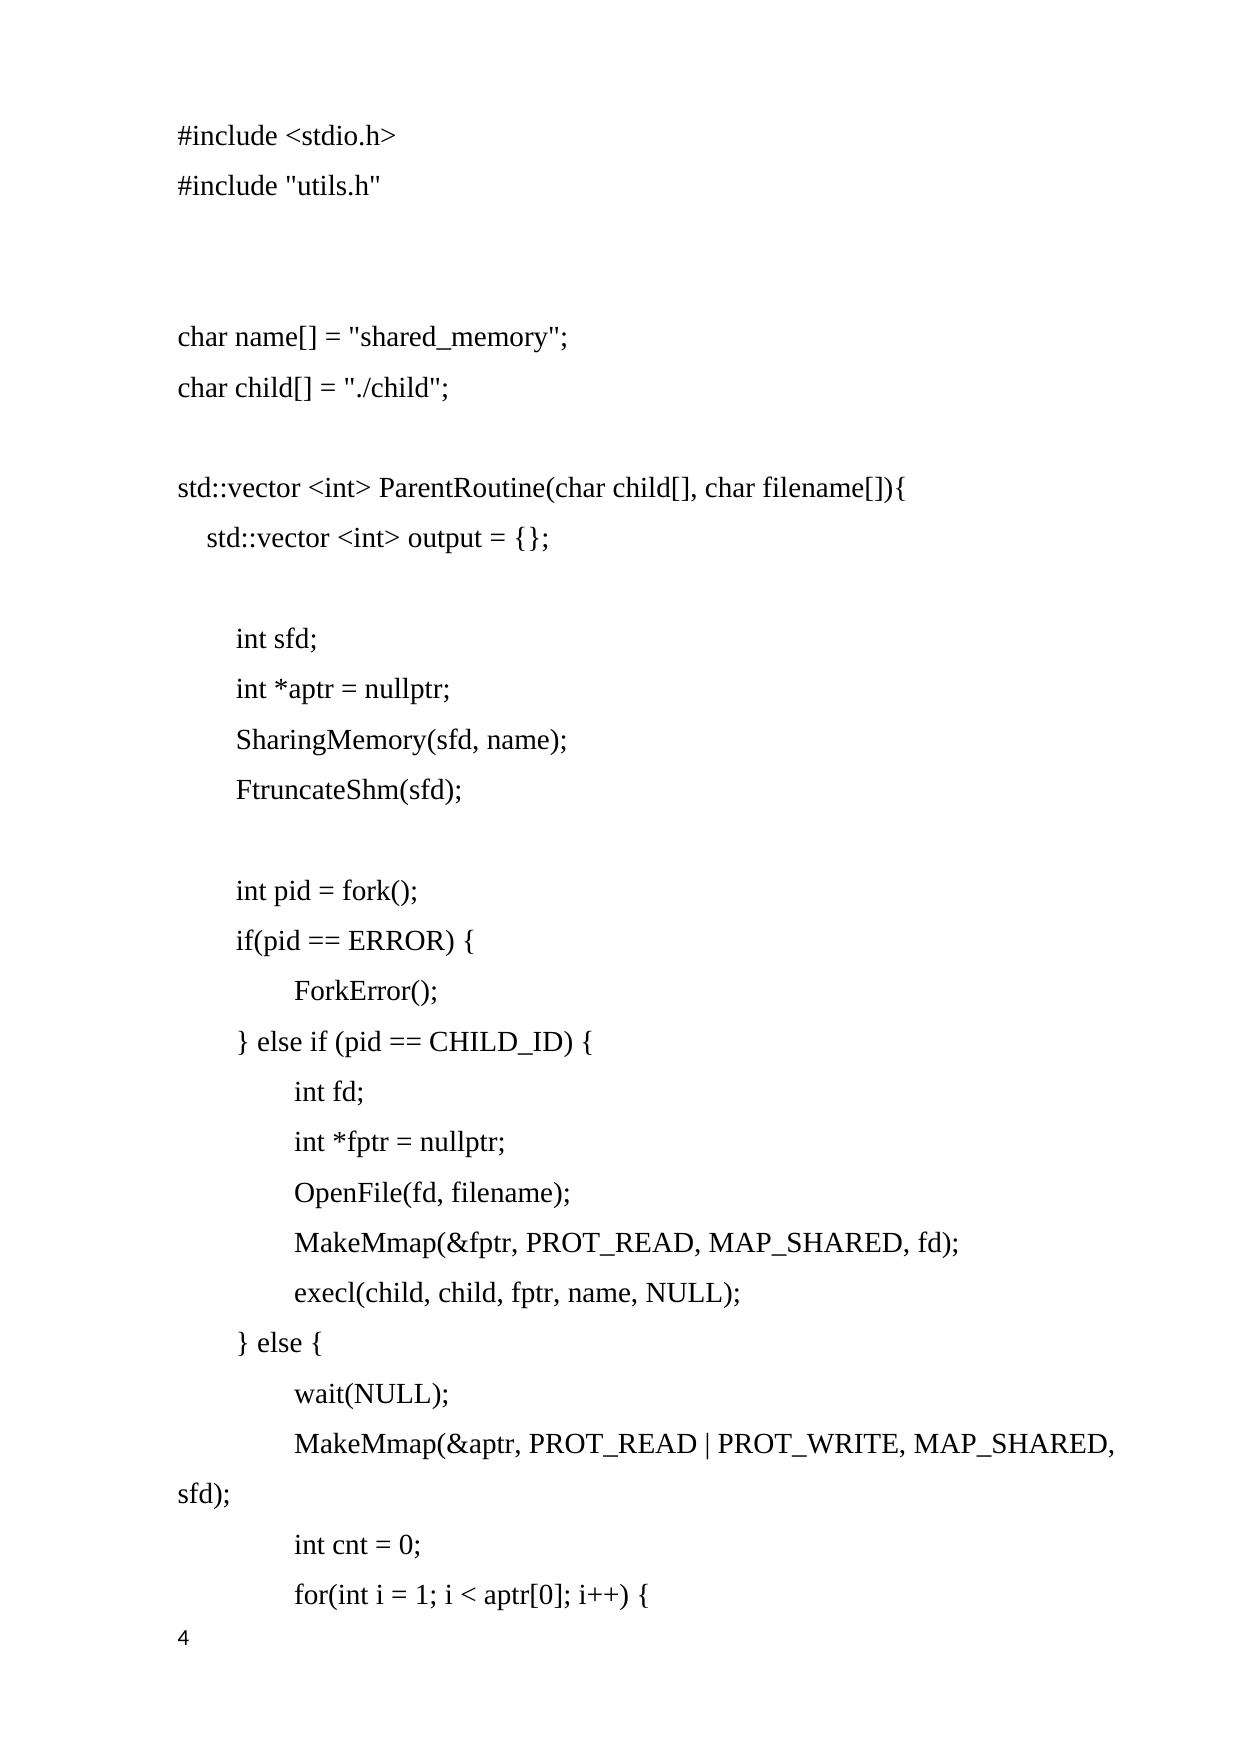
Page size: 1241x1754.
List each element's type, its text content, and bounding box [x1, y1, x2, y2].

text SharingMemory(sfd, name); [177, 722, 1152, 755]
text #include "utils.h" [177, 168, 1152, 202]
text } else { [177, 1326, 1152, 1359]
text int *aptr = nullptr; [177, 672, 1152, 705]
text execl(child, child, fptr, name, NULL); [177, 1275, 1152, 1309]
text if(pid == ERROR) { [177, 923, 1152, 957]
text for(int i = 1; i < aptr[0]; i++) { [177, 1577, 1152, 1611]
text std::vector <int> output = {}; [177, 521, 1152, 554]
text } else if (pid == CHILD_ID) { [177, 1024, 1152, 1057]
text int pid = fork(); [177, 873, 1152, 906]
text OpenFile(fd, filename); [177, 1175, 1152, 1208]
text char name[] = "shared_memory"; [177, 319, 1152, 353]
text wait(NULL); [177, 1376, 1152, 1409]
text int cnt = 0; [177, 1527, 1152, 1560]
text #include <stdio.h> [177, 118, 1152, 152]
text int fd; [177, 1074, 1152, 1108]
text char child[] = "./child"; [177, 370, 1152, 403]
text ForkError(); [177, 973, 1152, 1007]
text MakeMmap(&aptr, PROT_READ | PROT_WRITE, MAP_SHARED, sfd); [177, 1426, 1152, 1510]
text FtruncateShm(sfd); [177, 772, 1152, 806]
text int *fptr = nullptr; [177, 1124, 1152, 1158]
text int sfd; [177, 621, 1152, 655]
text std::vector <int> ParentRoutine(char child[], char filename[]){ [177, 470, 1152, 504]
text MakeMmap(&fptr, PROT_READ, MAP_SHARED, fd); [177, 1225, 1152, 1258]
